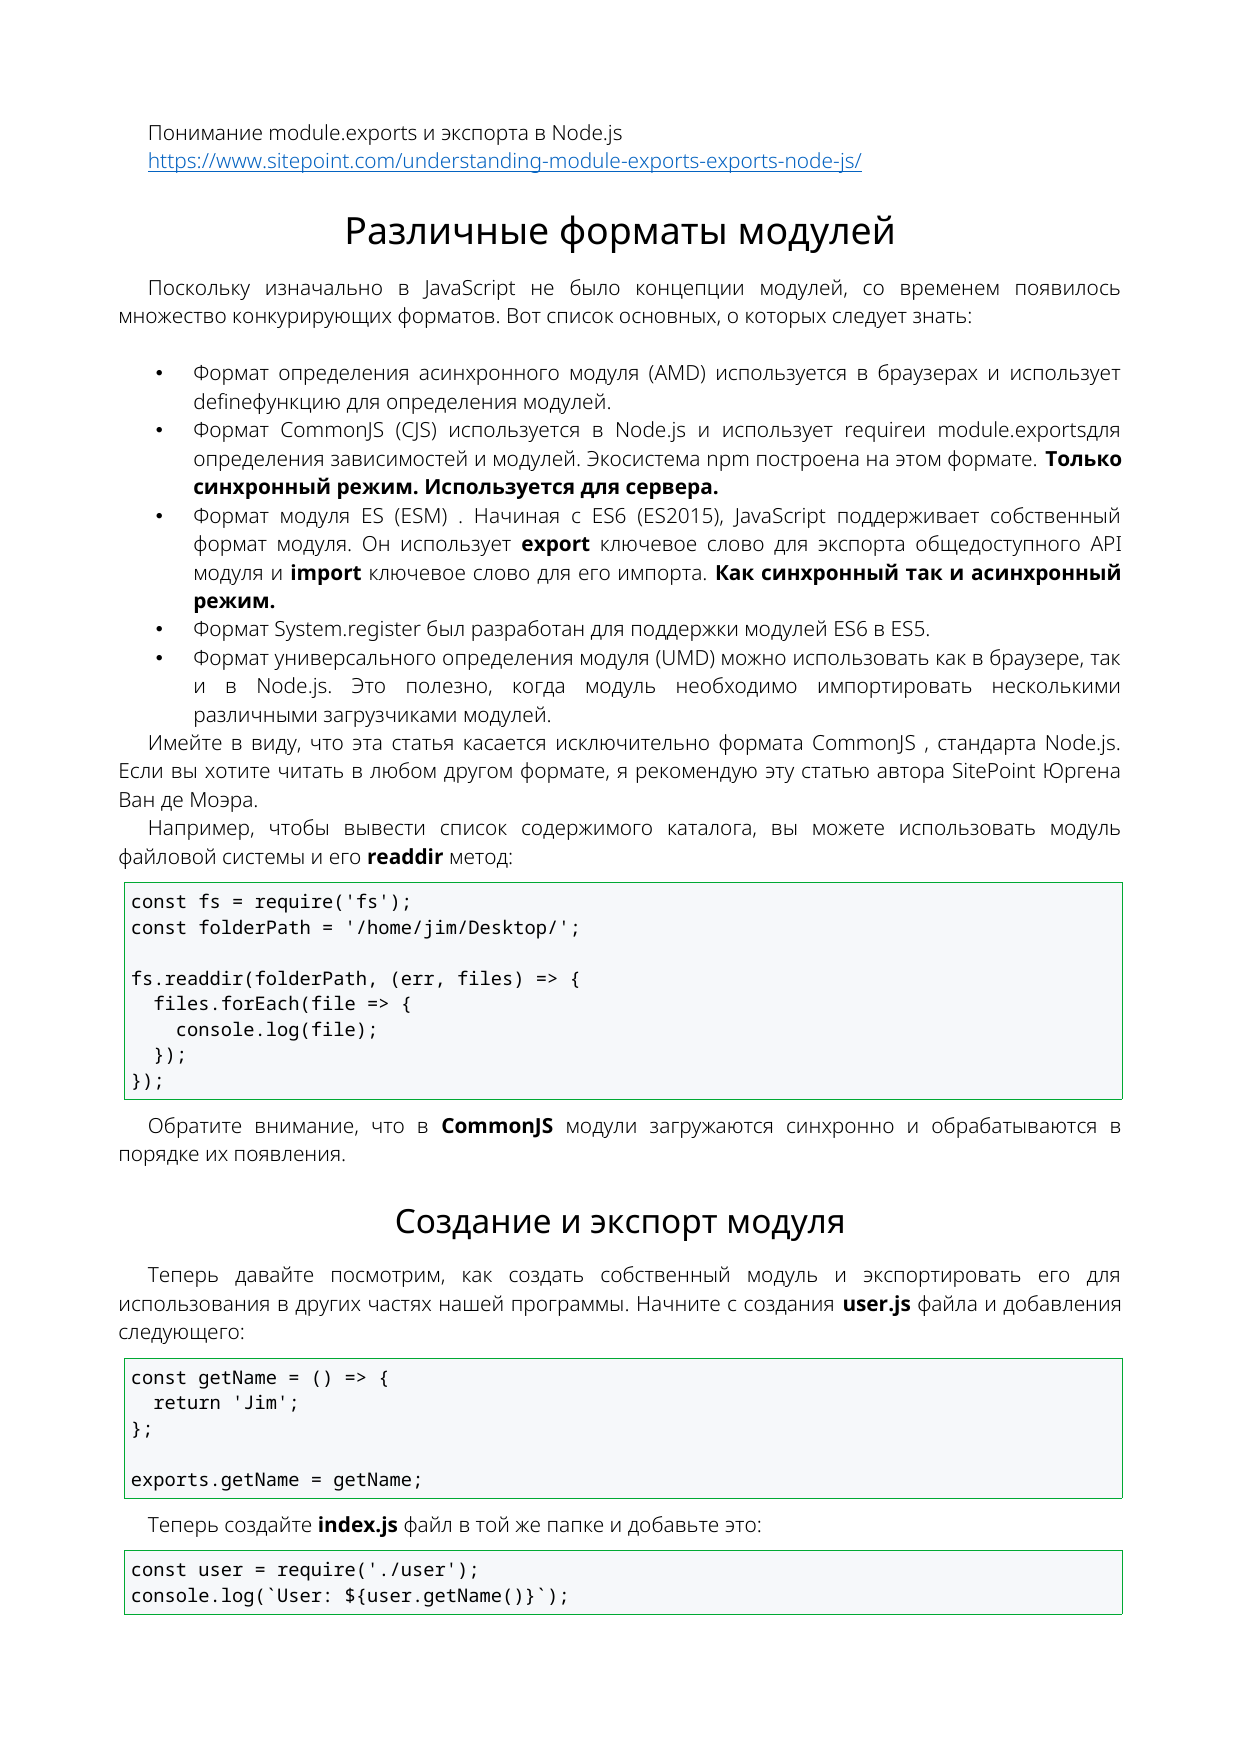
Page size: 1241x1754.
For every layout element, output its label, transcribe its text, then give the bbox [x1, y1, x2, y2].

text Теперь создайте index.js файл в той же папке и добавьте это: [118, 1510, 1122, 1538]
text https://www.sitepoint.com/understanding-module-exports-exports-node-js/ [118, 147, 1122, 175]
text }); [125, 1035, 1122, 1061]
list Формат универсального определения модуля (UMD) можно использовать как в браузере, так и в Node.js. Это полезно, когда модуль необходимо импортировать несколькими различными загрузчиками модулей. [156, 643, 1122, 728]
text Понимание module.exports и экспорта в Node.js [118, 118, 1122, 147]
text const getName = () => { [125, 1359, 1122, 1383]
text Имейте в виду, что эта статья касается исключительно формата CommonJS , стандарта Node.js. Если вы хотите читать в любом другом формате, я рекомендую эту статью автора SitePoint Юргена Ван де Моэра. [118, 728, 1122, 813]
text return 'Jim'; [125, 1383, 1122, 1409]
subtitle Различные форматы модулей [118, 204, 1122, 256]
text Поскольку изначально в JavaScript не было концепции модулей, со временем появилось множество конкурирующих форматов. Вот список основных, о которых следует знать: [118, 273, 1122, 330]
text fs.readdir(folderPath, (err, files) => { [125, 959, 1122, 984]
text Обратите внимание, что в CommonJS модули загружаются синхронно и обрабатываются в порядке их появления. [118, 1111, 1122, 1168]
list Формат CommonJS (CJS) используется в Node.js и использует requireи module.exportsдля определения зависимостей и модулей. Экосистема npm построена на этом формате. Только синхронный режим. Используется для сервера. [156, 415, 1122, 501]
text }; [125, 1409, 1122, 1434]
text Теперь давайте посмотрим, как создать собственный модуль и экспортировать его для использования в других частях нашей программы. Начните с создания user.js файла и добавления следующего: [118, 1261, 1122, 1346]
subtitle Создание и экспорт модуля [118, 1197, 1122, 1243]
text const fs = require('fs'); [125, 883, 1122, 908]
text const folderPath = '/home/jim/Desktop/'; [125, 908, 1122, 933]
text const user = require('./user'); [125, 1551, 1122, 1576]
text }); [125, 1061, 1122, 1099]
text console.log(file); [125, 1010, 1122, 1035]
text console.log(`User: ${user.getName()}`); [125, 1576, 1122, 1614]
list Формат модуля ES (ESM) . Начиная с ES6 (ES2015), JavaScript поддерживает собственный формат модуля. Он использует export ключевое слово для экспорта общедоступного API модуля и import ключевое слово для его импорта. Как синхронный так и асинхронный режим. [156, 501, 1122, 614]
list Формат определения асинхронного модуля (AMD) используется в браузерах и использует defineфункцию для определения модулей. [156, 358, 1122, 415]
text files.forEach(file => { [125, 984, 1122, 1010]
list Формат System.register был разработан для поддержки модулей ES6 в ES5. [156, 614, 1122, 643]
text Например, чтобы вывести список содержимого каталога, вы можете использовать модуль файловой системы и его readdir метод: [118, 813, 1122, 870]
text exports.getName = getName; [125, 1460, 1122, 1498]
